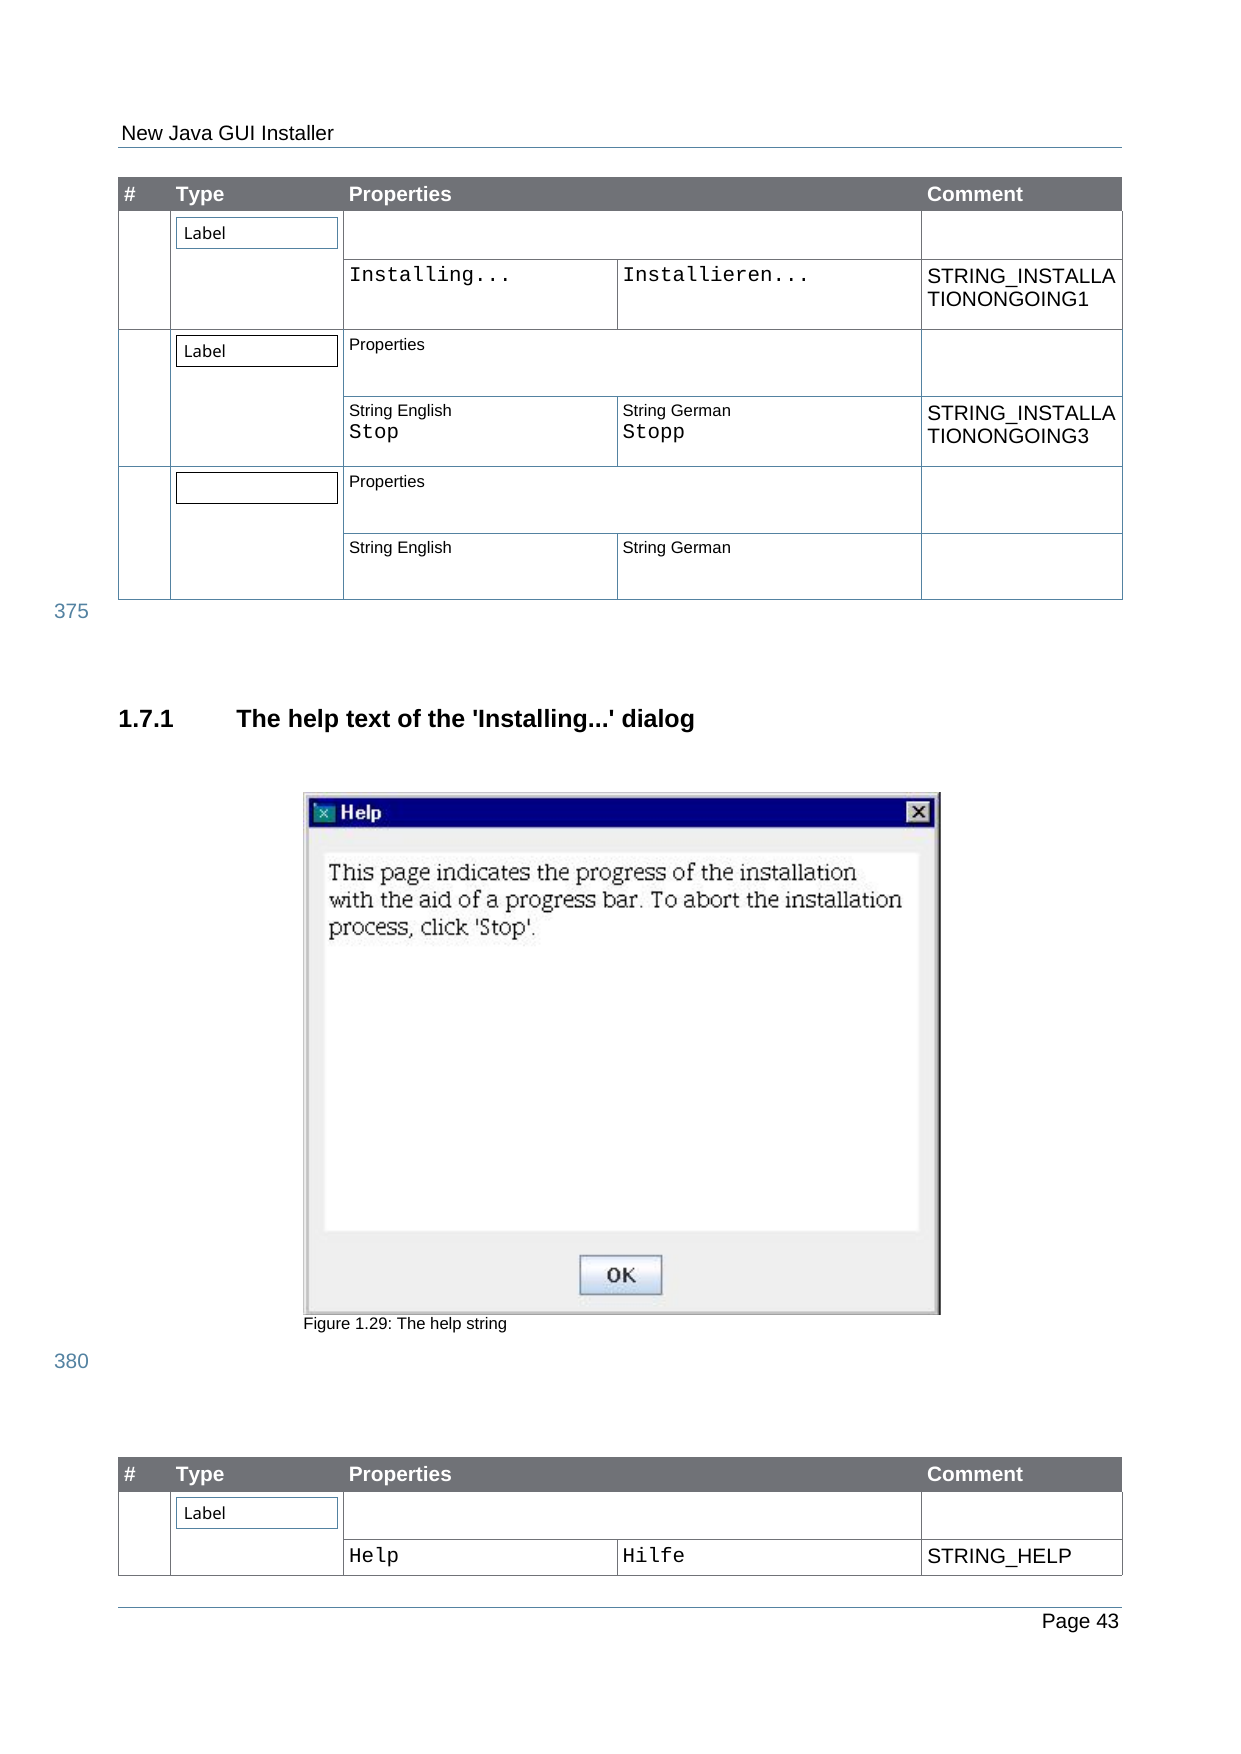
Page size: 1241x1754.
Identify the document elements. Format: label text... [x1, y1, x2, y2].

table_cell Installieren... [618, 260, 921, 329]
table_cell <#> [119, 1492, 170, 1575]
table_header [344, 1492, 921, 1539]
table_header Properties [344, 330, 921, 396]
table_header Type [170, 177, 343, 211]
text Figure 1.29: The help string [303, 1315, 941, 1333]
table_header # [118, 177, 170, 211]
table_cell STRING_HELP [922, 1540, 1122, 1575]
table_header [922, 211, 1122, 259]
table_cell [171, 211, 343, 329]
table_cell Help [344, 1540, 617, 1575]
table_header # [118, 1457, 170, 1492]
table_header Comment [921, 177, 1122, 211]
table_cell <#> [119, 467, 170, 599]
table_header Type [170, 1457, 343, 1492]
table_cell STRING_INSTALLATIONONGOING3 [922, 397, 1122, 466]
table_cell STRING_INSTALLATIONONGOING1 [922, 260, 1122, 329]
table_cell <#> [119, 211, 170, 329]
table_header Properties [343, 177, 921, 211]
table_cell String German <Enter String Here> [618, 534, 921, 599]
table_cell [171, 467, 343, 599]
table_cell [922, 534, 1122, 599]
table_cell String German Stopp [618, 397, 921, 466]
table_cell String English <Enter String Here> [344, 534, 617, 599]
table_header Properties [344, 467, 921, 533]
table_cell Installing... [344, 260, 617, 329]
table_header [344, 211, 921, 259]
table_cell [171, 1492, 343, 1575]
table_cell String English Stop [344, 397, 617, 466]
table_header [922, 467, 1122, 533]
table_header [922, 330, 1122, 396]
table_header Comment [921, 1457, 1122, 1492]
table_cell [171, 330, 343, 466]
subtitle The help text of the 'Installing...' dialog [118, 704, 1122, 732]
table_cell <#> [119, 330, 170, 466]
table_cell Hilfe [618, 1540, 921, 1575]
table_header [922, 1492, 1122, 1539]
table_header Properties [343, 1457, 921, 1492]
